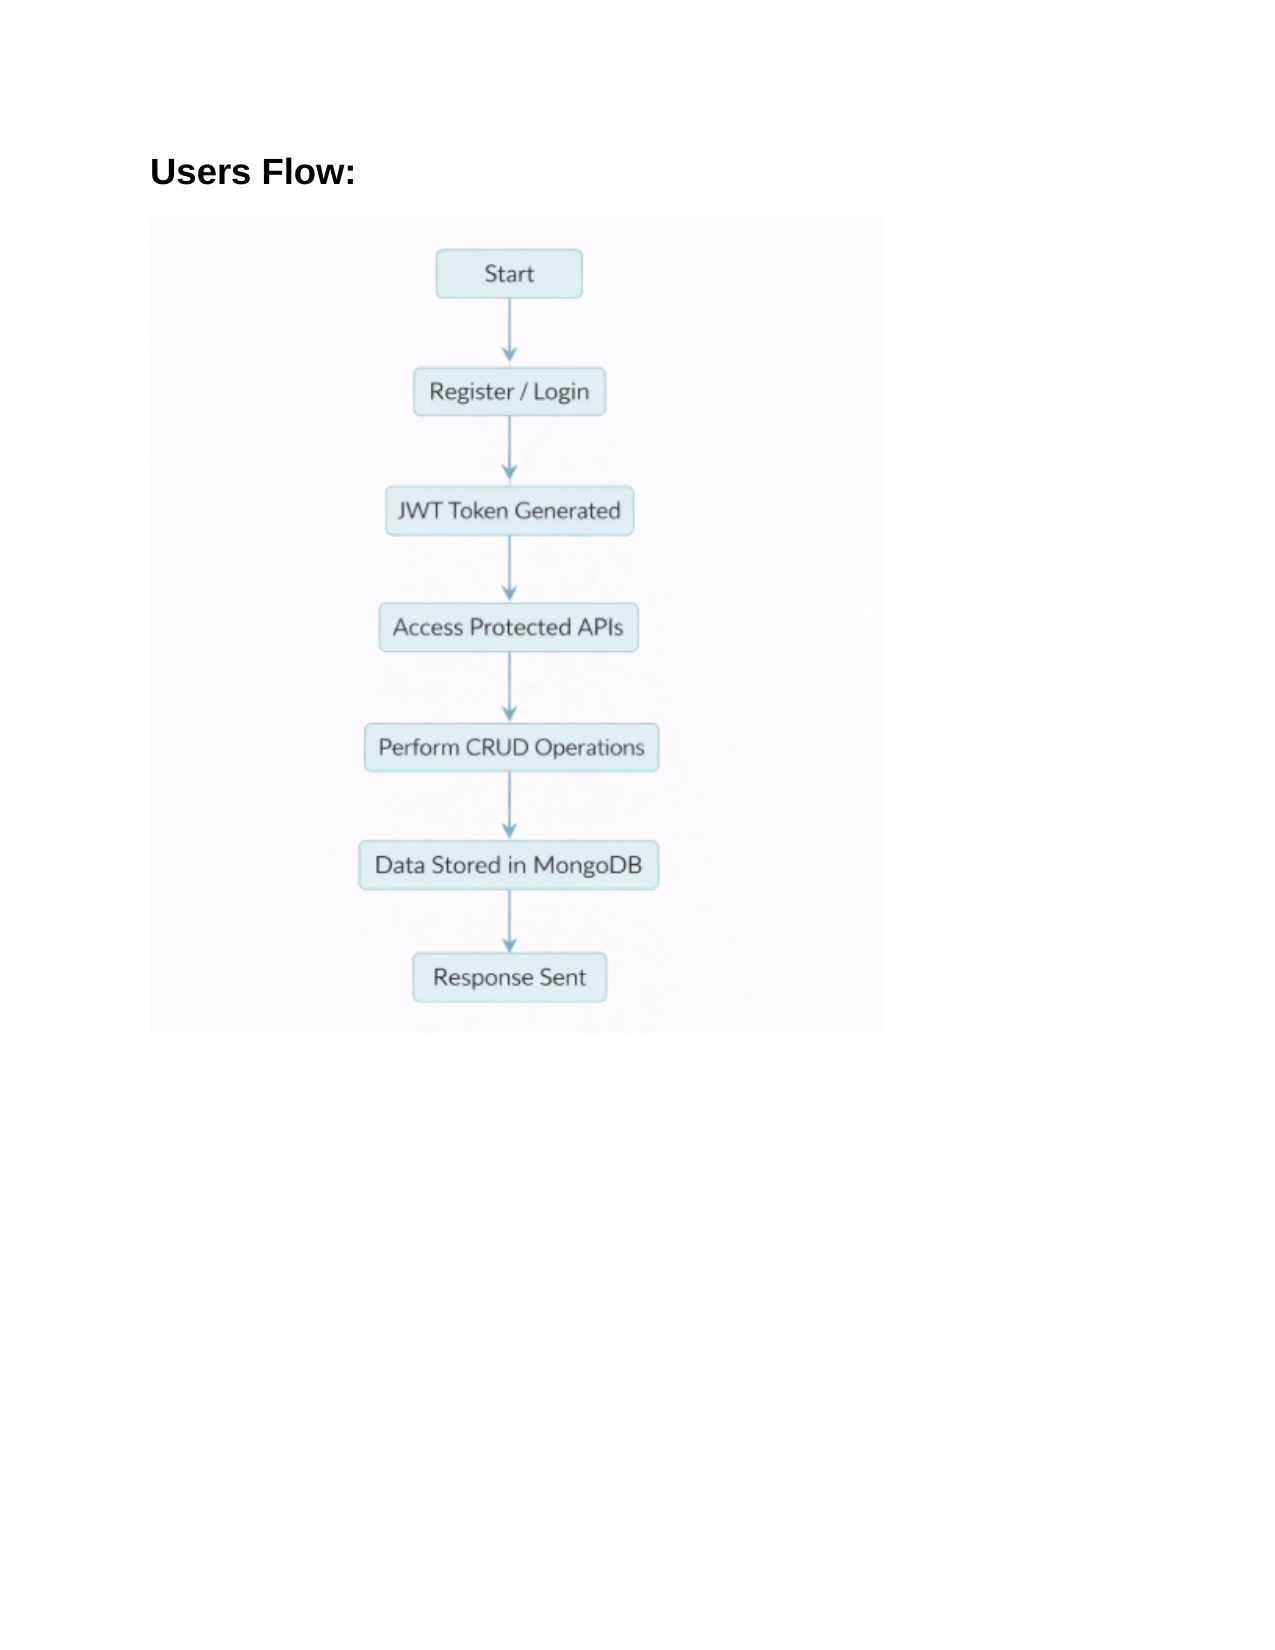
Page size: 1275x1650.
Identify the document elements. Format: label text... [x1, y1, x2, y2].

subtitle Users Flow: [150, 150, 1125, 192]
picture [150, 217, 885, 1033]
